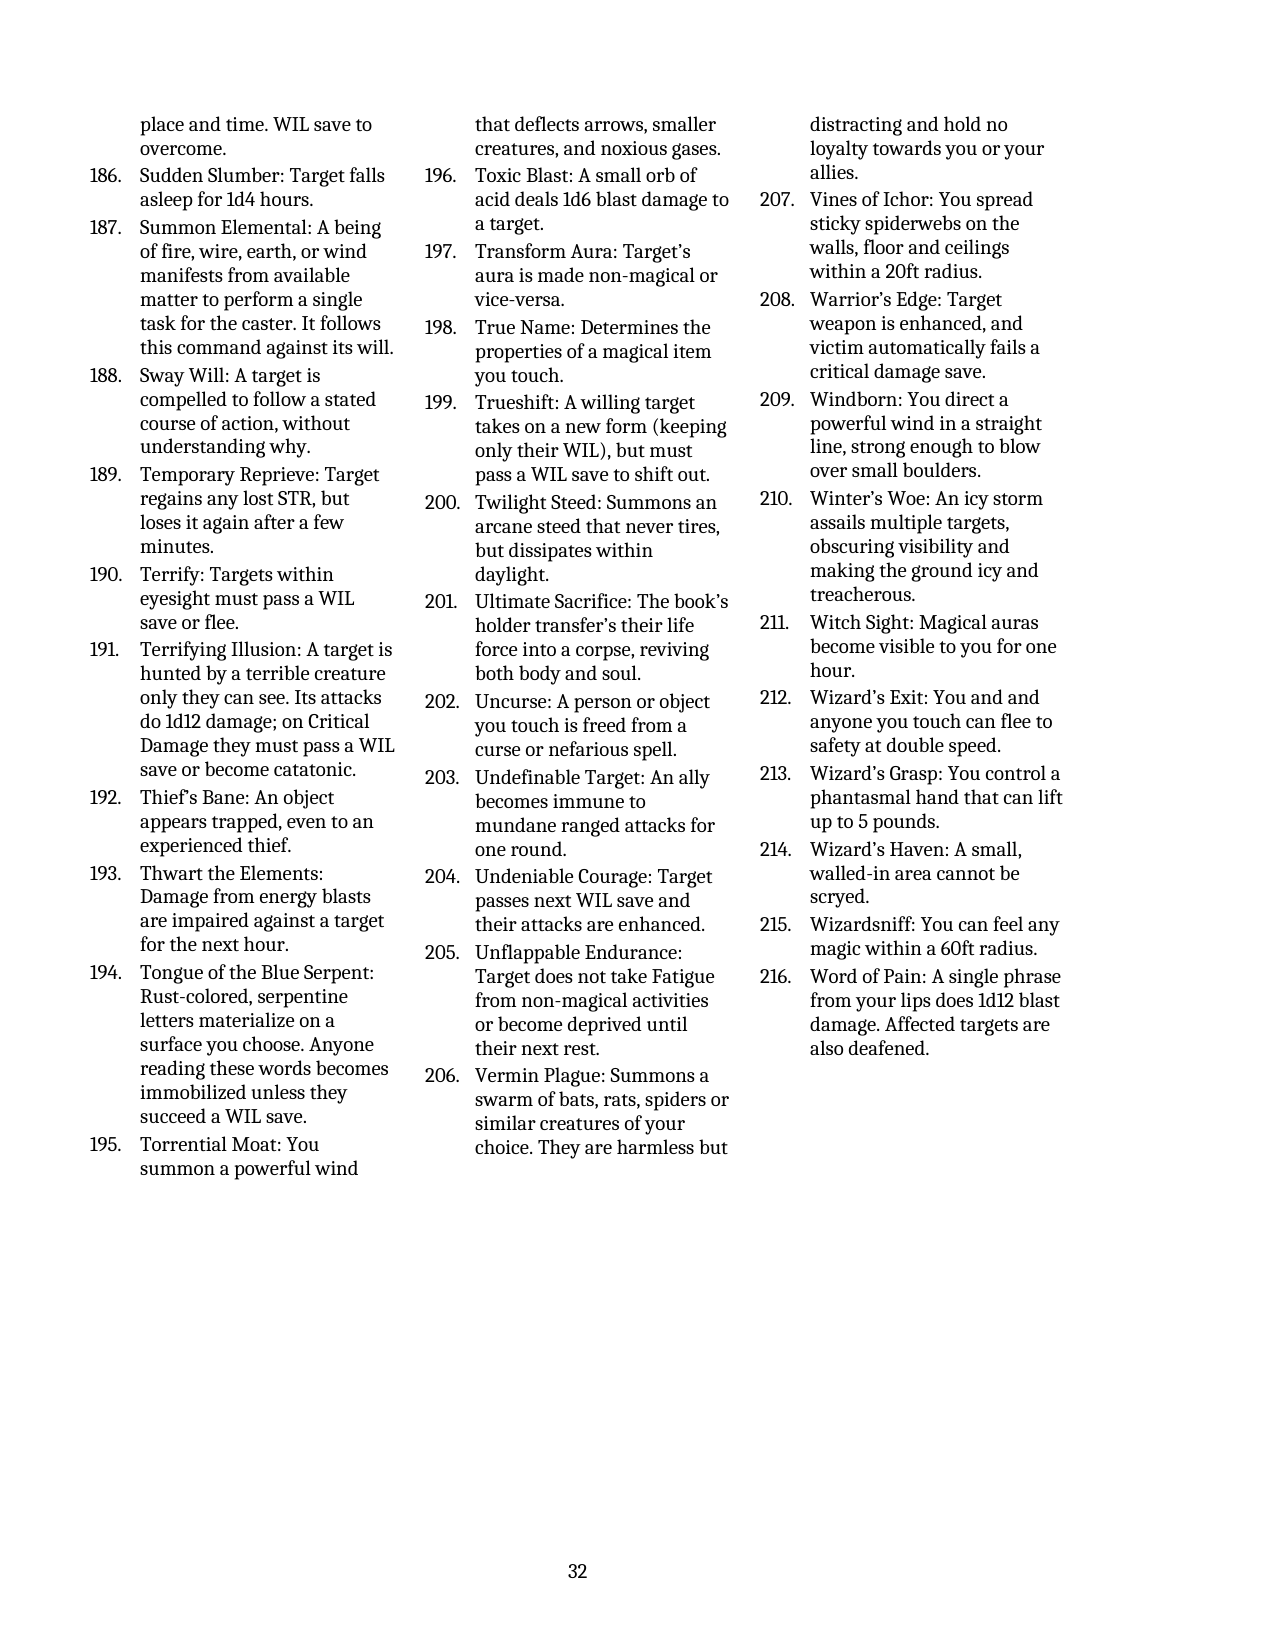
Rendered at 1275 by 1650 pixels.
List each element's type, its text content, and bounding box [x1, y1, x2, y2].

list Witch Sight: Magical auras become visible to you for one hour. [760, 610, 1065, 682]
list Tongue of the Blue Serpent: Rust-colored, serpentine letters materialize on a surface you choose. Anyone reading these words becomes immobilized unless they succeed a WIL save. [90, 961, 395, 1128]
list distracting and hold no loyalty towards you or your allies. [760, 112, 1065, 184]
list Windborn: You direct a powerful wind in a straight line, strong enough to blow over small boulders. [760, 387, 1065, 483]
list Wizard’s Haven: A small, walled-in area cannot be scryed. [760, 837, 1065, 909]
list Torrential Moat: You summon a powerful wind [90, 1132, 395, 1180]
list Wizard’s Grasp: You control a phantasmal hand that can lift up to 5 pounds. [760, 762, 1065, 833]
list Terrifying Illusion: A target is hunted by a terrible creature only they can see. Its attacks do 1d12 damage; on Critical Damage they must pass a WIL save or become catatonic. [90, 638, 395, 782]
list Wizard’s Exit: You and and anyone you touch can flee to safety at double speed. [760, 686, 1065, 758]
list Twilight Steed: Summons an arcane steed that never tires, but dissipates within daylight. [425, 491, 730, 586]
list Word of Pain: A single phrase from your lips does 1d12 blast damage. Affected targets are also deafened. [760, 964, 1065, 1060]
list Ultimate Sacrifice: The book’s holder transfer’s their life force into a corpse, reviving both body and soul. [425, 590, 730, 686]
list Thwart the Elements: Damage from energy blasts are impaired against a target for the next hour. [90, 861, 395, 957]
list Wizardsniff: You can feel any magic within a 60ft radius. [760, 913, 1065, 961]
list Undefinable Target: An ally becomes immune to mundane ranged attacks for one round. [425, 765, 730, 861]
list Winter’s Woe: An icy storm assails multiple targets, obscuring visibility and making the ground icy and treacherous. [760, 487, 1065, 607]
list Temporary Reprieve: Target regains any lost STR, but loses it again after a few minutes. [90, 463, 395, 559]
list Summon Elemental: A being of fire, wire, earth, or wind manifests from available matter to perform a single task for the caster. It follows this command against its will. [90, 216, 395, 359]
list Terrify: Targets within eyesight must pass a WIL save or flee. [90, 562, 395, 634]
list Transform Aura: Target’s aura is made non-magical or vice-versa. [425, 240, 730, 312]
list Toxic Blast: A small orb of acid deals 1d6 blast damage to a target. [425, 164, 730, 236]
list that deflects arrows, smaller creatures, and noxious gases. [425, 112, 730, 160]
list Vines of Ichor: You spread sticky spiderwebs on the walls, floor and ceilings within a 20ft radius. [760, 188, 1065, 284]
list Warrior’s Edge: Target weapon is enhanced, and victim automatically fails a critical damage save. [760, 288, 1065, 383]
list Sway Will: A target is compelled to follow a stated course of action, without understanding why. [90, 363, 395, 459]
list Trueshift: A willing target takes on a new form (keeping only their WIL), but must pass a WIL save to shift out. [425, 391, 730, 487]
list Unflappable Endurance: Target does not take Fatigue from non-magical activities or become deprived until their next rest. [425, 941, 730, 1060]
list Undeniable Courage: Target passes next WIL save and their attacks are enhanced. [425, 865, 730, 937]
list True Name: Determines the properties of a magical item you touch. [425, 315, 730, 387]
list place and time. WIL save to overcome. [90, 112, 395, 160]
list Thief’s Bane: An object appears trapped, even to an experienced thief. [90, 786, 395, 857]
list Uncurse: A person or object you touch is freed from a curse or nefarious spell. [425, 690, 730, 762]
list Sudden Slumber: Target falls asleep for 1d4 hours. [90, 164, 395, 212]
list Vermin Plague: Summons a swarm of bats, rats, spiders or similar creatures of your choice. They are harmless but [425, 1064, 730, 1160]
